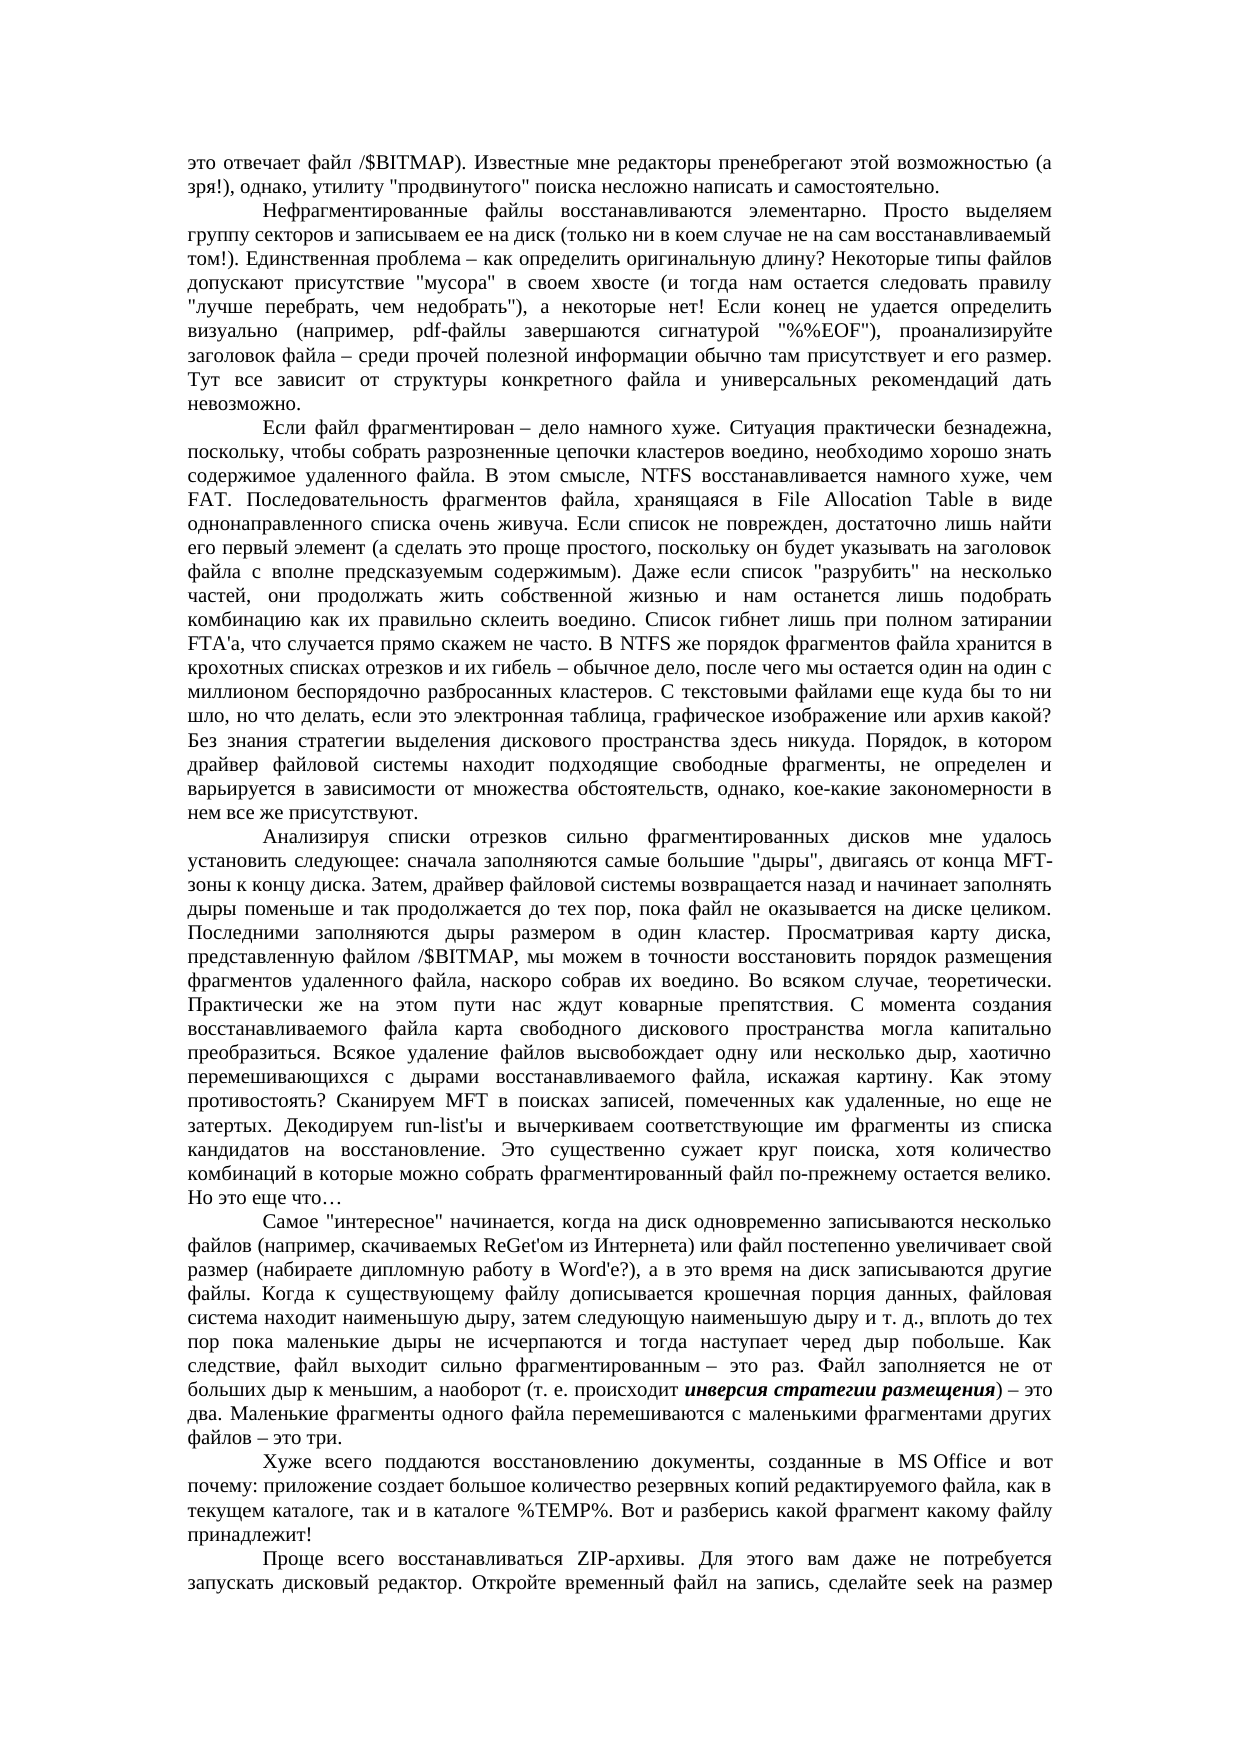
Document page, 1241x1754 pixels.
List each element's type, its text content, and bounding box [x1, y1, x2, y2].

text Нефрагментированные файлы восстанавливаются элементарно. Просто выделяем группу секторов и записываем ее на диск (только ни в коем случае не на сам восстанавливаемый том!). Единственная проблема – как определить оригинальную длину? Некоторые типы файлов допускают присутствие "мусора" в своем хвосте (и тогда нам остается следовать правилу "лучше перебрать, чем недобрать"), а некоторые нет! Если конец не удается определить визуально (например, pdf-файлы завершаются сигнатурой "%%EOF"), проанализируйте заголовок файла – среди прочей полезной информации обычно там присутствует и его размер. Тут все зависит от структуры конкретного файла и универсальных рекомендаций дать невозможно. [187, 198, 1053, 415]
text Проще всего восстанавливаться ZIP-архивы. Для этого вам даже не потребуется запускать дисковый редактор. Откройте временный файл на запись, сделайте seek на размер [187, 1546, 1053, 1594]
text Если файл фрагментирован – дело намного хуже. Ситуация практически безнадежна, поскольку, чтобы собрать разрозненные цепочки кластеров воедино, необходимо хорошо знать содержимое удаленного файла. В этом смысле, NTFS восстанавливается намного хуже, чем FAT. Последовательность фрагментов файла, хранящаяся в File Allocation Table в виде однонаправленного списка очень живуча. Если список не поврежден, достаточно лишь найти его первый элемент (а сделать это проще простого, поскольку он будет указывать на заголовок файла с вполне предсказуемым содержимым). Даже если список "разрубить" на несколько частей, они продолжать жить собственной жизнью и нам останется лишь подобрать комбинацию как их правильно склеить воедино. Список гибнет лишь при полном затирании FTA'а, что случается прямо скажем не часто. В NTFS же порядок фрагментов файла хранится в крохотных списках отрезков и их гибель – обычное дело, после чего мы остается один на один с миллионом беспорядочно разбросанных кластеров. С текстовыми файлами еще куда бы то ни шло, но что делать, если это электронная таблица, графическое изображение или архив какой? Без знания стратегии выделения дискового пространства здесь никуда. Порядок, в котором драйвер файловой системы находит подходящие свободные фрагменты, не определен и варьируется в зависимости от множества обстоятельств, однако, кое-какие закономерности в нем все же присутствуют. [187, 415, 1053, 824]
text Самое "интересное" начинается, когда на диск одновременно записываются несколько файлов (например, скачиваемых ReGet'ом из Интернета) или файл постепенно увеличивает свой размер (набираете дипломную работу в Word'е?), а в это время на диск записываются другие файлы. Когда к существующему файлу дописывается крошечная порция данных, файловая система находит наименьшую дыру, затем следующую наименьшую дыру и т. д., вплоть до тех пор пока маленькие дыры не исчерпаются и тогда наступает черед дыр побольше. Как следствие, файл выходит сильно фрагментированным – это раз. Файл заполняется не от больших дыр к меньшим, а наоборот (т. е. происходит инверсия стратегии размещения) – это два. Маленькие фрагменты одного файла перемешиваются с маленькими фрагментами других файлов – это три. [187, 1209, 1053, 1449]
text Анализируя списки отрезков сильно фрагментированных дисков мне удалось установить следующее: сначала заполняются самые большие "дыры", двигаясь от конца MFT-зоны к концу диска. Затем, драйвер файловой системы возвращается назад и начинает заполнять дыры поменьше и так продолжается до тех пор, пока файл не оказывается на диске целиком. Последними заполняются дыры размером в один кластер. Просматривая карту диска, представленную файлом /$BITMAP, мы можем в точности восстановить порядок размещения фрагментов удаленного файла, наскоро собрав их воедино. Во всяком случае, теоретически. Практически же на этом пути нас ждут коварные препятствия. С момента создания восстанавливаемого файла карта свободного дискового пространства могла капитально преобразиться. Всякое удаление файлов высвобождает одну или несколько дыр, хаотично перемешивающихся с дырами восстанавливаемого файла, искажая картину. Как этому противостоять? Сканируем MFT в поисках записей, помеченных как удаленные, но еще не затертых. Декодируем run-list'ы и вычеркиваем соответствующие им фрагменты из списка кандидатов на восстановление. Это существенно сужает круг поиска, хотя количество комбинаций в которые можно собрать фрагментированный файл по-прежнему остается велико. Но это еще что… [187, 824, 1053, 1209]
text Хуже всего поддаются восстановлению документы, созданные в MS Office и вот почему: приложение создает большое количество резервных копий редактируемого файла, как в текущем каталоге, так и в каталоге %TEMP%. Вот и разберись какой фрагмент какому файлу принадлежит! [187, 1449, 1053, 1546]
text это отвечает файл /$BITMAP). Известные мне редакторы пренебрегают этой возможностью (а зря!), однако, утилиту "продвинутого" поиска несложно написать и самостоятельно. [187, 150, 1053, 198]
